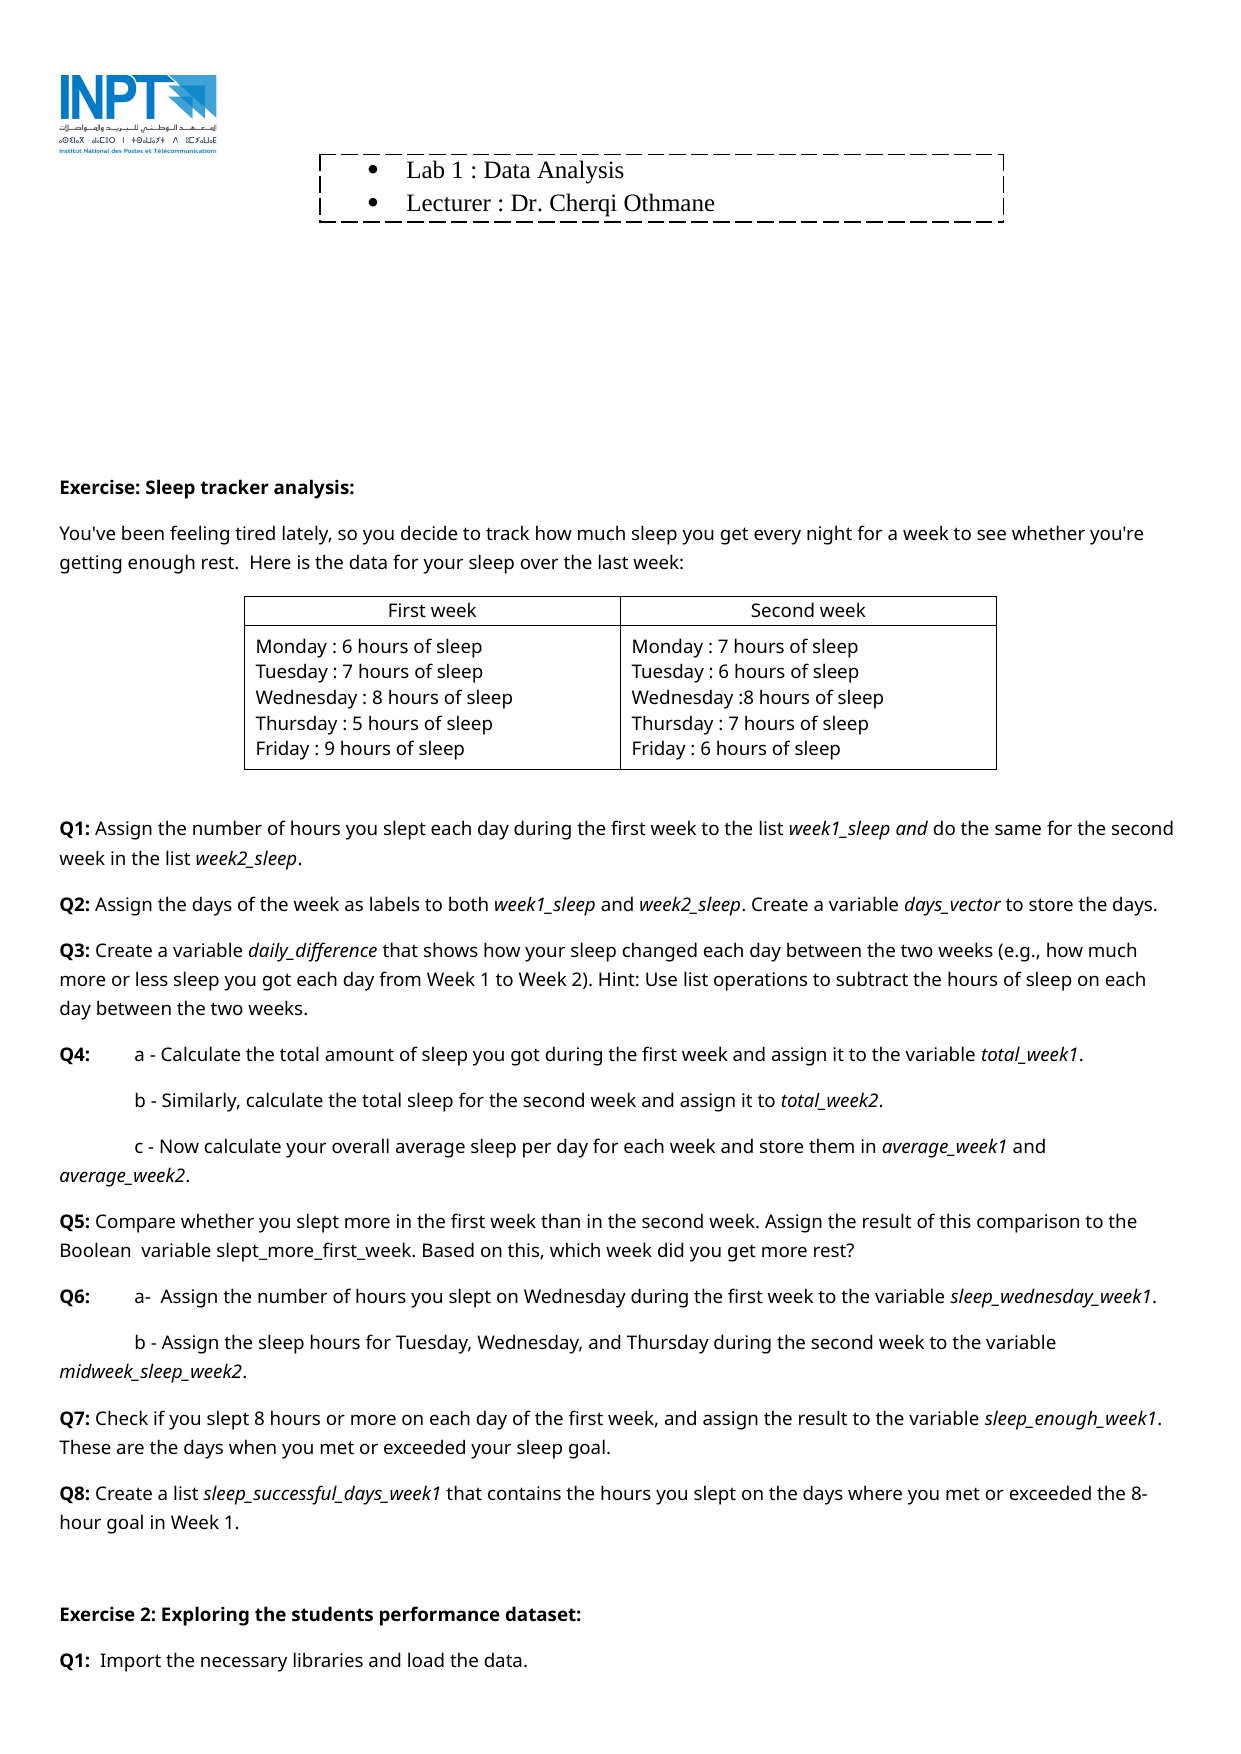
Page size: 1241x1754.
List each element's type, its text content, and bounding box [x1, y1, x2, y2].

table_header First week [245, 597, 620, 624]
text Q2: Assign the days of the week as labels to both week1_sleep and week2_sleep. Create a variable days_vector to store the days. [59, 891, 1181, 916]
table_header Second week [621, 597, 996, 624]
text Q1: Import the necessary libraries and load the data. [59, 1647, 1181, 1673]
table_cell Monday : 6 hours of sleep Tuesday : 7 hours of sleep Wednesday : 8 hours of sleep Thursday : 5 hours of sleep Friday : 9 hours of sleep [245, 626, 620, 769]
table_cell Monday : 7 hours of sleep Tuesday : 6 hours of sleep Wednesday :8 hours of sleep Thursday : 7 hours of sleep Friday : 6 hours of sleep [621, 626, 996, 769]
text c - Now calculate your overall average sleep per day for each week and store them in average_week1 and average_week2. [59, 1133, 1181, 1188]
text Exercise 2: Exploring the students performance dataset: [59, 1601, 1181, 1627]
text Q4: a - Calculate the total amount of sleep you got during the first week and assign it to the variable total_week1. [59, 1041, 1181, 1067]
text Q3: Create a variable daily_difference that shows how your sleep changed each day between the two weeks (e.g., how much more or less sleep you got each day from Week 1 to Week 2). Hint: Use list operations to subtract the hours of sleep on each day between the two weeks. [59, 937, 1181, 1021]
text b - Similarly, calculate the total sleep for the second week and assign it to total_week2. [59, 1087, 1181, 1113]
text Q7: Check if you slept 8 hours or more on each day of the first week, and assign the result to the variable sleep_enough_week1. These are the days when you met or exceeded your sleep goal. [59, 1405, 1181, 1459]
text Q6: a- Assign the number of hours you slept on Wednesday during the first week to the variable sleep_wednesday_week1. [59, 1284, 1181, 1309]
text b - Assign the sleep hours for Tuesday, Wednesday, and Thursday during the second week to the variable midweek_sleep_week2. [59, 1329, 1181, 1384]
text You've been feeling tired lately, so you decide to track how much sleep you get every night for a week to see whether you're getting enough rest. Here is the data for your sleep over the last week: [59, 520, 1181, 575]
text Q8: Create a list sleep_successful_days_week1 that contains the hours you slept on the days where you met or exceeded the 8-hour goal in Week 1. [59, 1480, 1181, 1535]
text Q1: Assign the number of hours you slept each day during the first week to the list week1_sleep and do the same for the second week in the list week2_sleep. [59, 816, 1181, 871]
text Exercise: Sleep tracker analysis: [59, 474, 1181, 500]
text Q5: Compare whether you slept more in the first week than in the second week. Assign the result of this comparison to the Boolean variable slept_more_first_week. Based on this, which week did you get more rest? [59, 1208, 1181, 1263]
